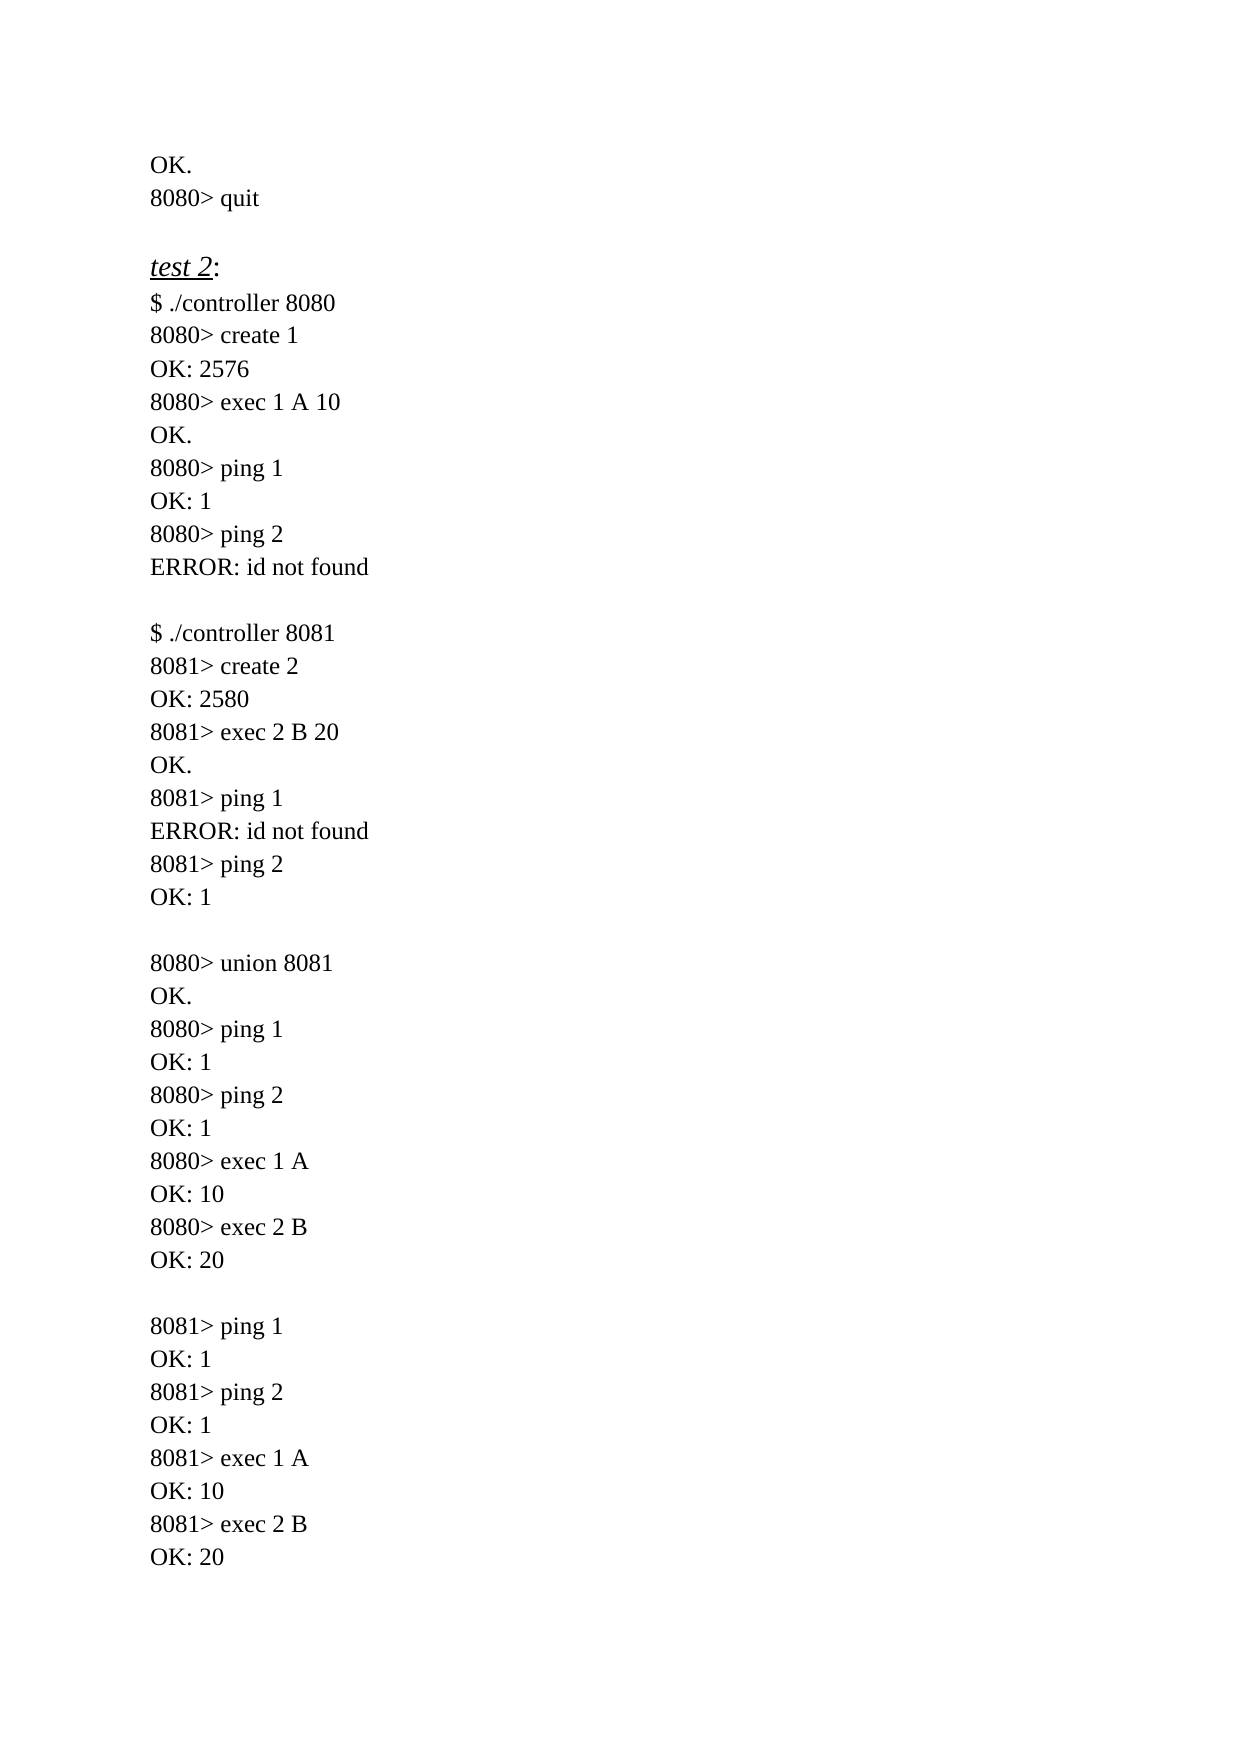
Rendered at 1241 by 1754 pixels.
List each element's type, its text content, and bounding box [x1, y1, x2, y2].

text 8081> ping 1 [91, 783, 1183, 812]
text 8081> ping 1 [91, 1311, 1183, 1340]
text OK. [150, 150, 1183, 179]
text 8080> ping 1 [91, 1014, 1183, 1043]
text OK: 1 [91, 1410, 1183, 1439]
text test 2: [150, 249, 1090, 283]
text 8081> ping 2 [91, 1377, 1183, 1406]
text OK. [91, 420, 1183, 448]
text OK: 2580 [91, 684, 1183, 713]
text 8081> create 2 [91, 651, 1183, 679]
text 8081> exec 2 B 20 [91, 717, 1183, 746]
text OK: 10 [91, 1476, 1183, 1505]
text 8081> exec 1 A [91, 1443, 1183, 1472]
text 8080> exec 1 A 10 [91, 387, 1183, 415]
text 8080> ping 2 [91, 519, 1183, 547]
text 8080> ping 1 [91, 453, 1183, 481]
text OK: 20 [91, 1542, 1183, 1571]
text 8080> quit [150, 183, 1183, 212]
text ERROR: id not found [91, 552, 1183, 581]
text OK: 1 [91, 1047, 1183, 1076]
text $ ./controller 8081 [91, 618, 1183, 647]
text 8080> create 1 [91, 321, 1183, 349]
text OK: 1 [91, 486, 1183, 514]
text 8080> ping 2 [91, 1080, 1183, 1109]
text OK: 1 [91, 1344, 1183, 1373]
text OK: 10 [91, 1179, 1183, 1208]
text $ ./controller 8080 [91, 288, 1183, 316]
text OK. [91, 750, 1183, 779]
text OK: 1 [91, 1113, 1183, 1142]
text OK. [91, 981, 1183, 1010]
text 8080> exec 2 B [91, 1212, 1183, 1241]
text 8080> union 8081 [91, 948, 1183, 977]
text ERROR: id not found [91, 816, 1183, 845]
text OK: 1 [91, 882, 1183, 911]
text 8081> ping 2 [91, 849, 1183, 878]
text OK: 20 [91, 1245, 1183, 1274]
text 8081> exec 2 B [91, 1509, 1183, 1538]
text OK: 2576 [91, 354, 1183, 382]
text 8080> exec 1 A [91, 1146, 1183, 1175]
